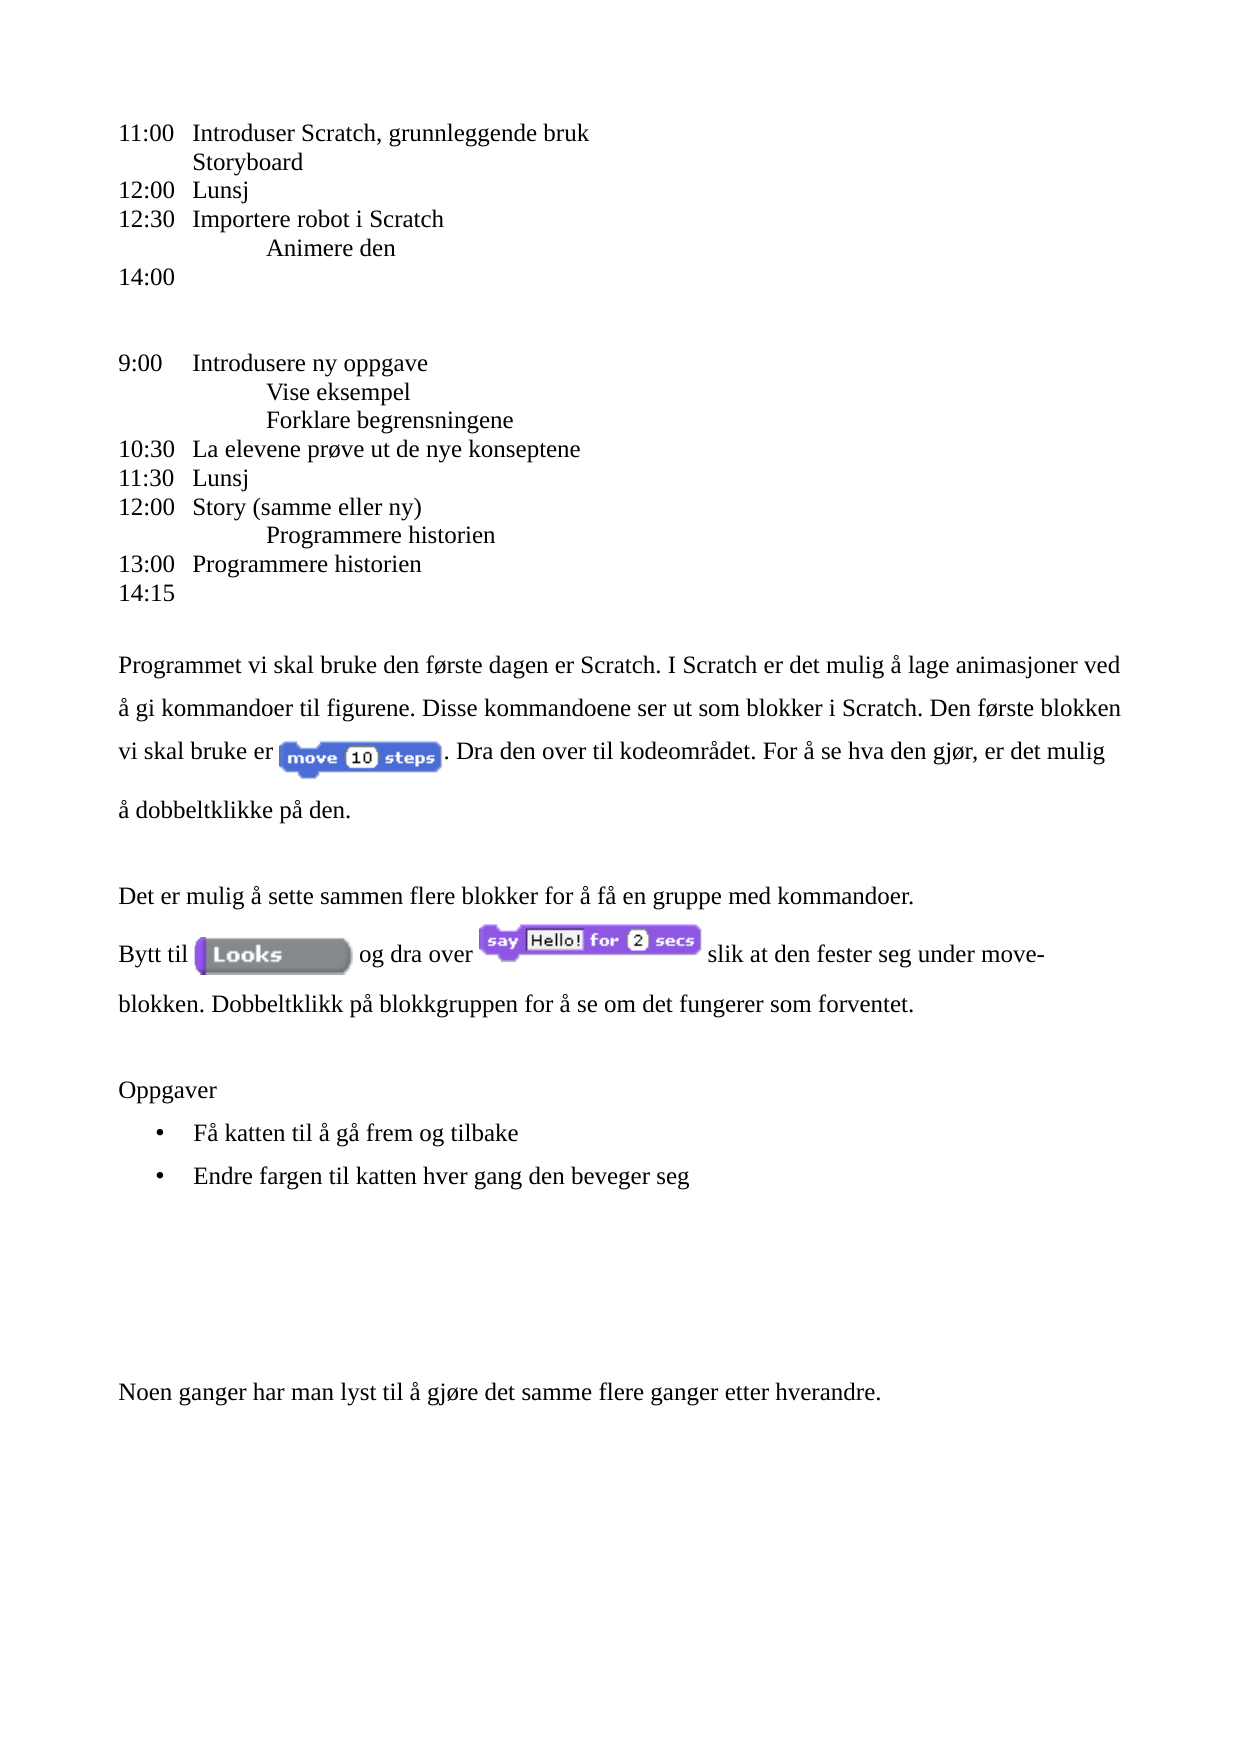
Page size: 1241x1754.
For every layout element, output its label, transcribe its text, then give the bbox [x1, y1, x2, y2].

picture [279, 738, 444, 781]
list Endre fargen til katten hver gang den beveger seg [156, 1161, 1122, 1190]
text 9:00 Introdusere ny oppgave Vise eksempel Forklare begrensningene 10:30 La elevene prøve ut de nye konseptene 11:30 Lunsj 12:00 Story (samme eller ny) Programmere historien 13:00 Programmere historien 14:15 [118, 348, 1122, 607]
list Få katten til å gå frem og tilbake [156, 1118, 1122, 1147]
text Det er mulig å sette sammen flere blokker for å få en gruppe med kommandoer. [118, 881, 1122, 910]
text Oppgaver [118, 1075, 1122, 1104]
text Bytt til og dra over slik at den fester seg under move-blokken. Dobbeltklikk på blokkgruppen for å se om det fungerer som forventet. [118, 924, 1122, 1018]
text Programmet vi skal bruke den første dagen er Scratch. I Scratch er det mulig å lage animasjoner ved å gi kommandoer til figurene. Disse kommandoene ser ut som blokker i Scratch. Den første blokken vi skal bruke er . Dra den over til kodeområdet. For å se hva den gjør, er det mulig å dobbeltklikke på den. [118, 650, 1122, 824]
picture [479, 924, 702, 962]
text Noen ganger har man lyst til å gjøre det samme flere ganger etter hverandre. [118, 1377, 1122, 1406]
text 14:00 [118, 262, 1122, 291]
picture [194, 937, 353, 975]
text 11:00 Introduser Scratch, grunnleggende bruk Storyboard 12:00 Lunsj 12:30 Importere robot i Scratch Animere den [118, 118, 1122, 262]
